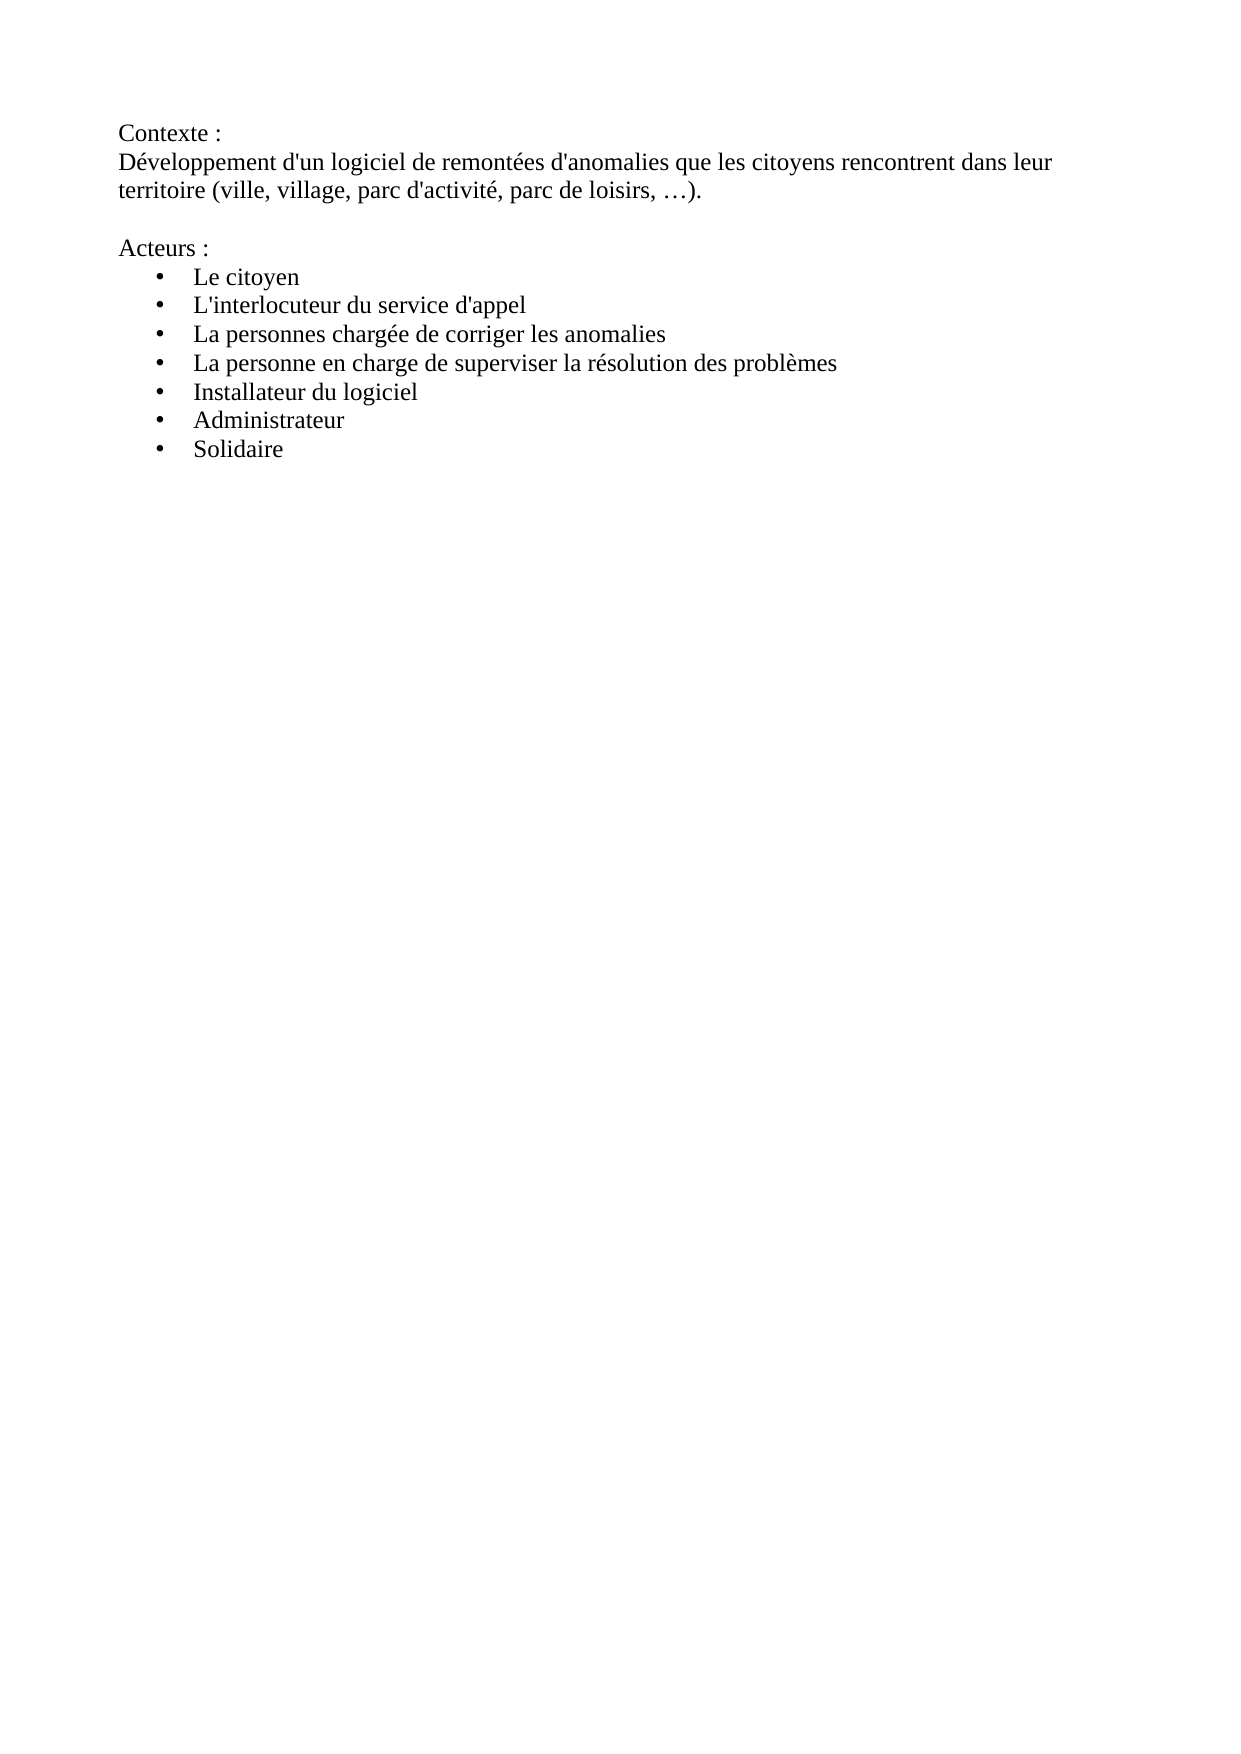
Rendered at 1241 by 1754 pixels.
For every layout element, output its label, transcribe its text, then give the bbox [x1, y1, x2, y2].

list Le citoyen [156, 262, 1122, 291]
list Solidaire [156, 434, 1122, 463]
text Développement d'un logiciel de remontées d'anomalies que les citoyens rencontrent dans leur territoire (ville, village, parc d'activité, parc de loisirs, …). [118, 147, 1122, 204]
list La personne en charge de superviser la résolution des problèmes [156, 348, 1122, 377]
list Installateur du logiciel [156, 377, 1122, 406]
text Acteurs : [118, 233, 1122, 262]
list L'interlocuteur du service d'appel [156, 291, 1122, 319]
list Administrateur [156, 406, 1122, 434]
list La personnes chargée de corriger les anomalies [156, 319, 1122, 348]
text Contexte : [118, 118, 1122, 147]
